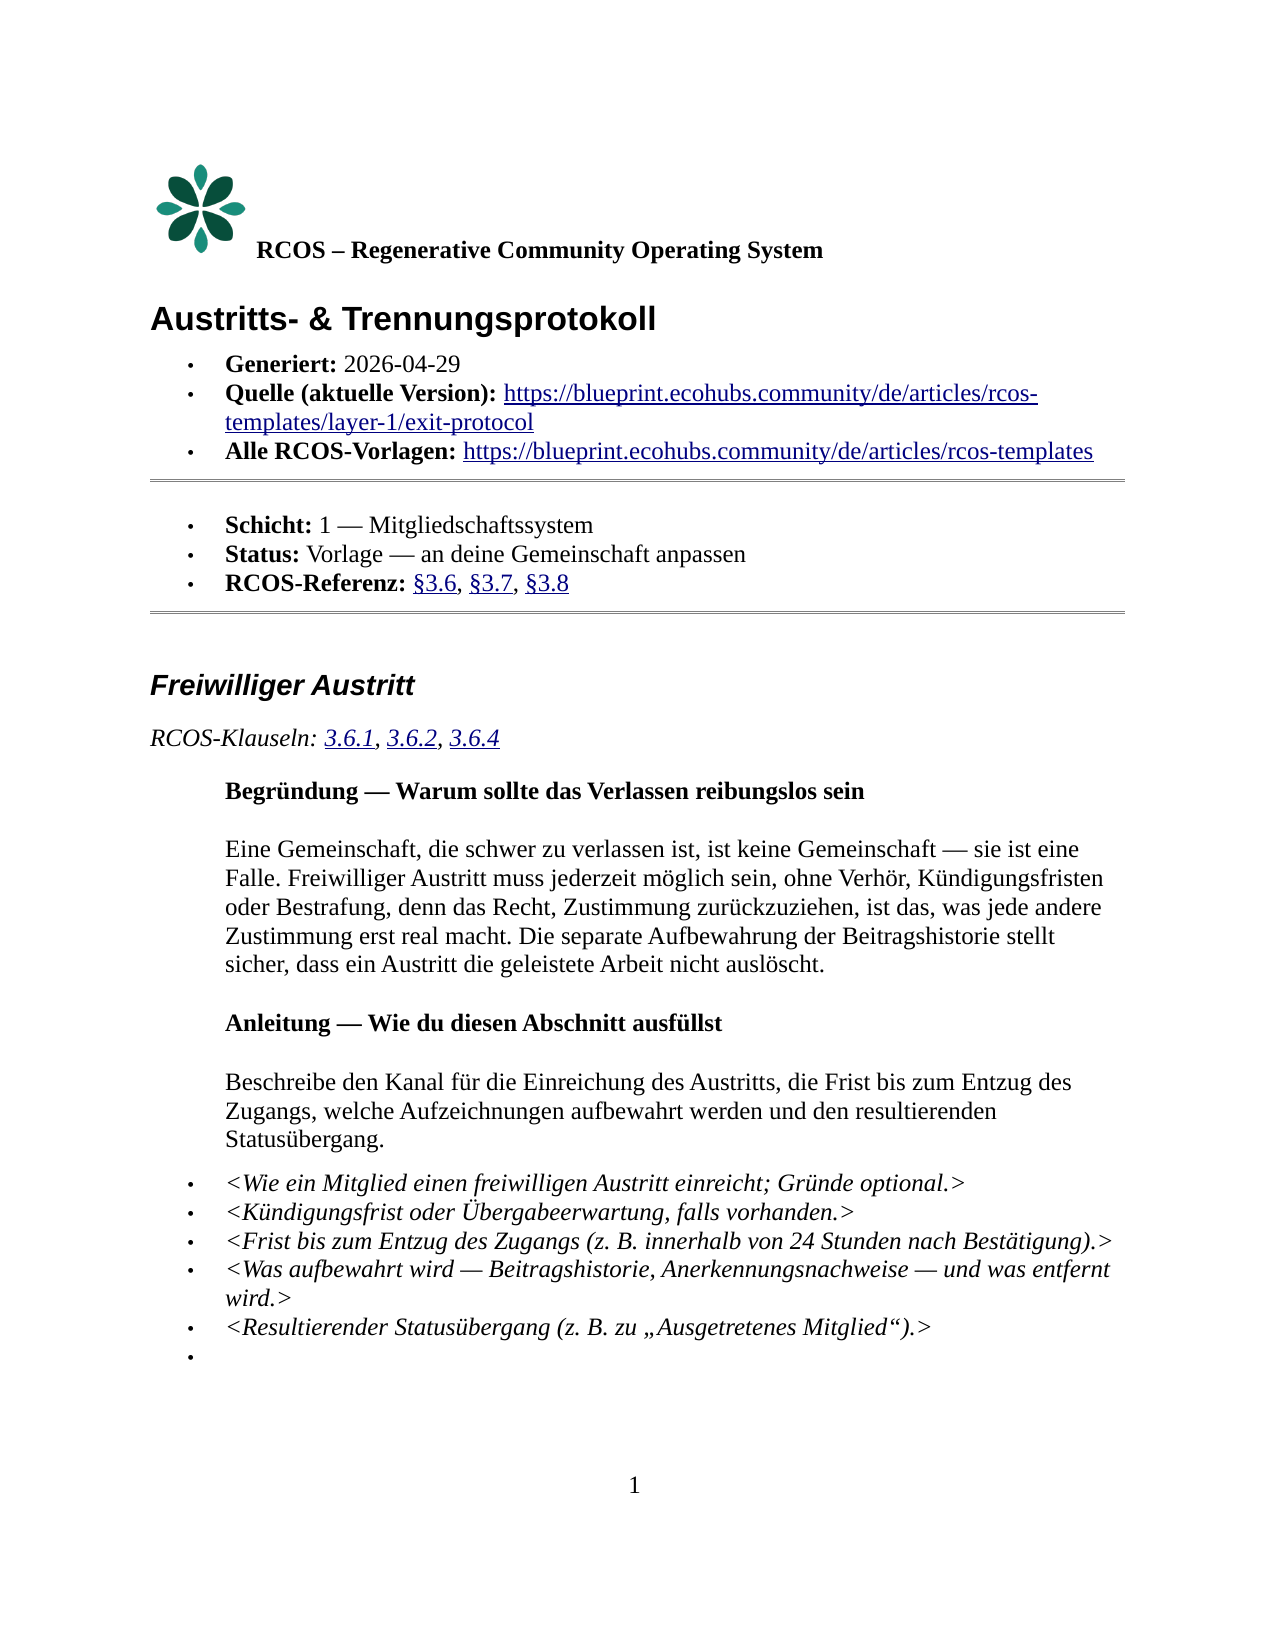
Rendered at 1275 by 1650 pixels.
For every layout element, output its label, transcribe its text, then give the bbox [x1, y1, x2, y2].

list <Was aufbewahrt wird — Beitragshistorie, Anerkennungsnachweise — und was entfernt wird.> [187, 1254, 1125, 1312]
list Status: Vorlage — an deine Gemeinschaft anpassen [187, 539, 1125, 568]
text Begründung — Warum sollte das Verlassen reibungslos sein [225, 776, 1125, 804]
list <Resultierender Statusübergang (z. B. zu „Ausgetretenes Mitglied“).> [187, 1312, 1125, 1341]
text RCOS – Regenerative Community Operating System [150, 159, 1125, 264]
list RCOS-Referenz: §3.6, §3.7, §3.8 [187, 568, 1125, 597]
list Alle RCOS-Vorlagen: https://blueprint.ecohubs.community/de/articles/rcos-templates [187, 436, 1125, 464]
list Generiert: 2026-04-29 [187, 349, 1125, 378]
text Anleitung — Wie du diesen Abschnitt ausfüllst [225, 1008, 1125, 1037]
subtitle Austritts- & Trennungsprotokoll [150, 298, 1125, 337]
picture [150, 158, 251, 259]
list Schicht: 1 — Mitgliedschaftssystem [187, 511, 1125, 539]
subtitle Freiwilliger Austritt [150, 668, 1125, 702]
list Quelle (aktuelle Version): https://blueprint.ecohubs.community/de/articles/rcos-templates/layer-1/exit-protocol [187, 378, 1125, 436]
text Beschreibe den Kanal für die Einreichung des Austritts, die Frist bis zum Entzug des Zugangs, welche Aufzeichnungen aufbewahrt werden und den resultierenden Statusübergang. [225, 1067, 1125, 1153]
list <Kündigungsfrist oder Übergabeerwartung, falls vorhanden.> [187, 1197, 1125, 1226]
text RCOS-Klauseln: 3.6.1, 3.6.2, 3.6.4 [150, 723, 1125, 752]
list <Frist bis zum Entzug des Zugangs (z. B. innerhalb von 24 Stunden nach Bestätigung).> [187, 1226, 1125, 1254]
text Eine Gemeinschaft, die schwer zu verlassen ist, ist keine Gemeinschaft — sie ist eine Falle. Freiwilliger Austritt muss jederzeit möglich sein, ohne Verhör, Kündigungsfristen oder Bestrafung, denn das Recht, Zustimmung zurückzuziehen, ist das, was jede andere Zustimmung erst real macht. Die separate Aufbewahrung der Beitragshistorie stellt sicher, dass ein Austritt die geleistete Arbeit nicht auslöscht. [225, 834, 1125, 978]
list <Wie ein Mitglied einen freiwilligen Austritt einreicht; Gründe optional.> [187, 1168, 1125, 1197]
